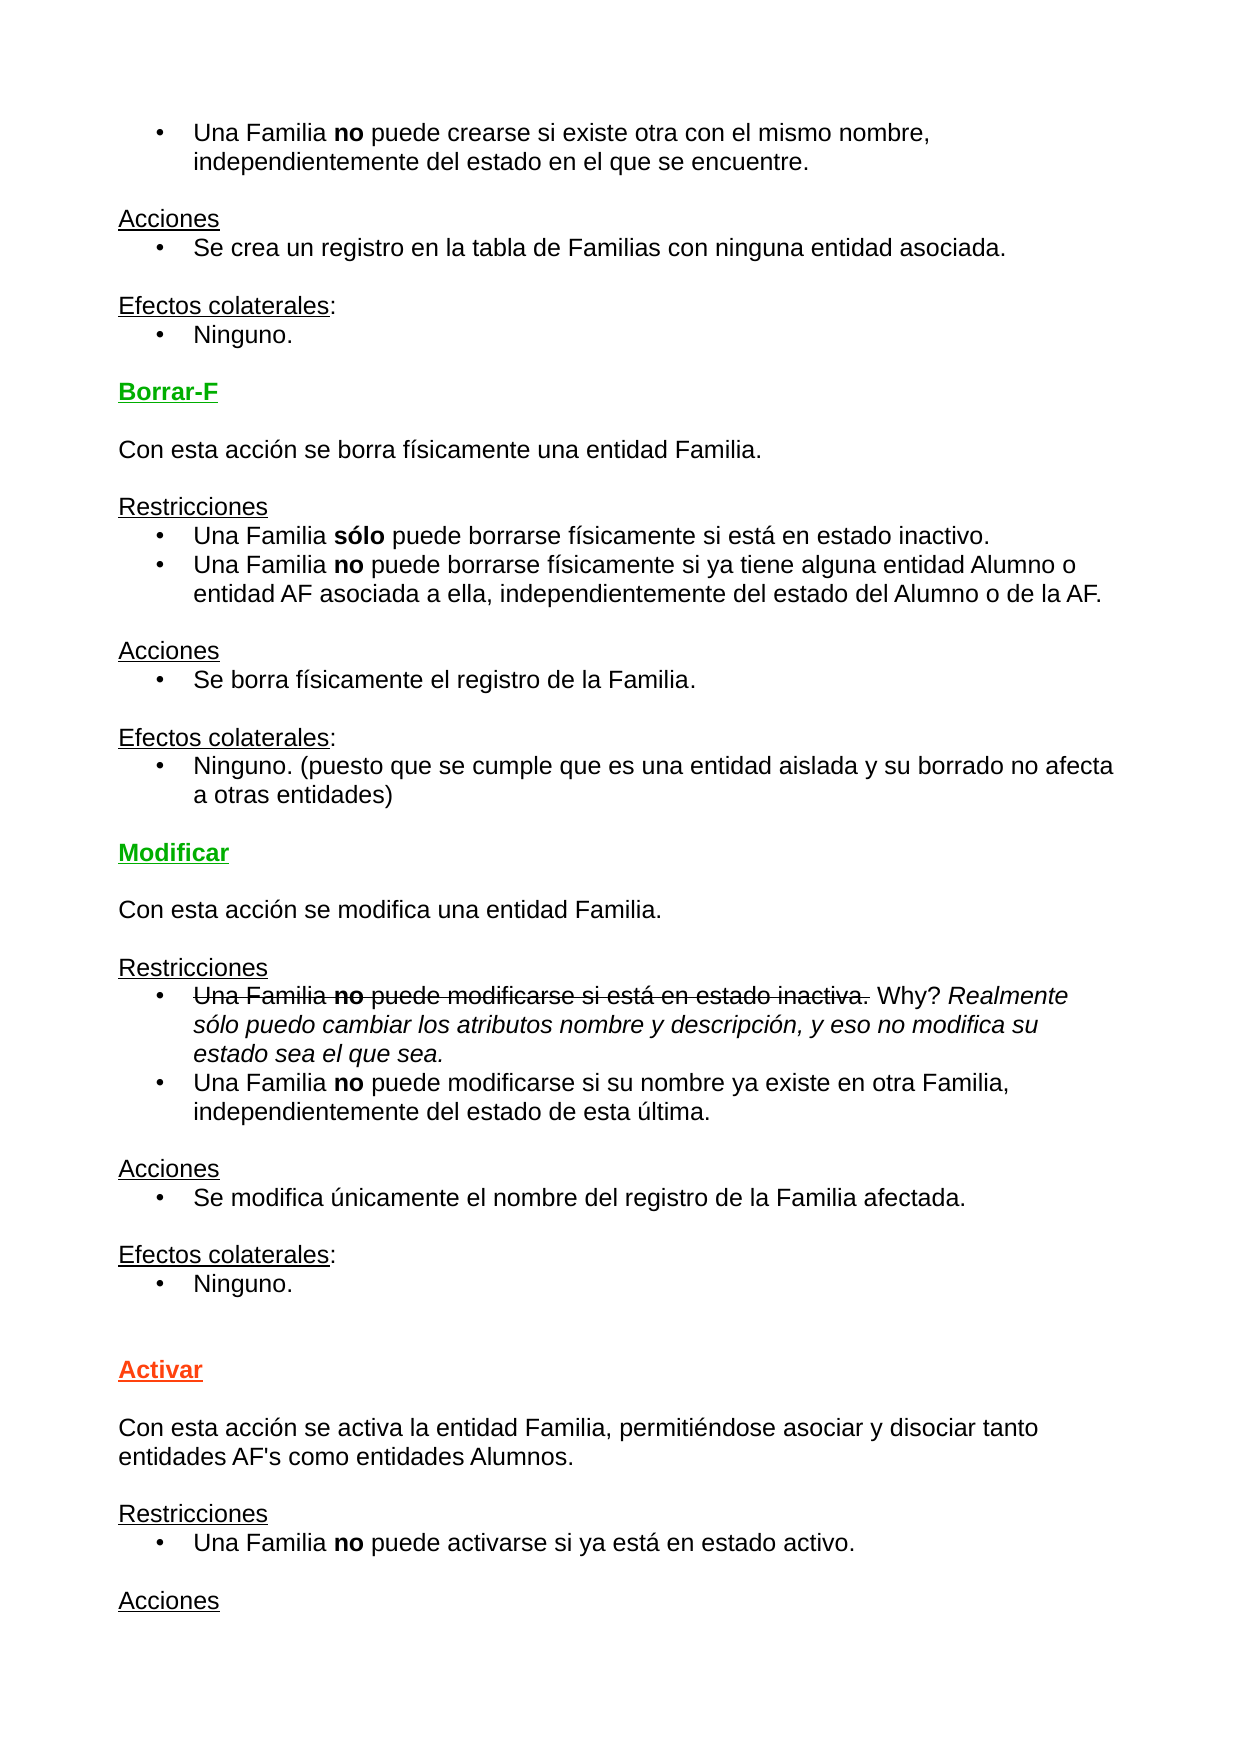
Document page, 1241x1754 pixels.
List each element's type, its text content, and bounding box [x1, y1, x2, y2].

text Restricciones [118, 492, 1122, 521]
list Se borra físicamente el registro de la Familia. [156, 665, 1122, 694]
list Se crea un registro en la tabla de Familias con ninguna entidad asociada. [156, 233, 1122, 262]
list Una Familia no puede crearse si existe otra con el mismo nombre, independientemente del estado en el que se encuentre. [156, 118, 1122, 176]
list Ninguno. (puesto que se cumple que es una entidad aislada y su borrado no afecta a otras entidades) [156, 751, 1122, 809]
list Una Familia no puede borrarse físicamente si ya tiene alguna entidad Alumno o entidad AF asociada a ella, independientemente del estado del Alumno o de la AF. [156, 550, 1122, 607]
list Ninguno. [156, 1269, 1122, 1298]
text Acciones [118, 636, 1122, 665]
text Con esta acción se modifica una entidad Familia. [118, 895, 1122, 924]
text Efectos colaterales: [118, 1240, 1122, 1269]
text Borrar-F [118, 377, 1122, 406]
text Acciones [118, 1154, 1122, 1183]
text Acciones [118, 204, 1122, 233]
text Restricciones [118, 1499, 1122, 1528]
text Modificar [118, 838, 1122, 866]
text Efectos colaterales: [118, 722, 1122, 751]
text Acciones [118, 1586, 1122, 1614]
text Activar [118, 1356, 1122, 1384]
text Con esta acción se borra físicamente una entidad Familia. [118, 435, 1122, 463]
list Ninguno. [156, 319, 1122, 348]
list Una Familia sólo puede borrarse físicamente si está en estado inactivo. [156, 521, 1122, 550]
list Una Familia no puede activarse si ya está en estado activo. [156, 1528, 1122, 1557]
text Efectos colaterales: [118, 291, 1122, 319]
list Se modifica únicamente el nombre del registro de la Familia afectada. [156, 1183, 1122, 1212]
list Una Familia no puede modificarse si su nombre ya existe en otra Familia, independientemente del estado de esta última. [156, 1068, 1122, 1125]
list Una Familia no puede modificarse si está en estado inactiva. Why? Realmente sólo puedo cambiar los atributos nombre y descripción, y eso no modifica su estado sea el que sea. [156, 981, 1122, 1068]
text Restricciones [118, 953, 1122, 981]
text Con esta acción se activa la entidad Familia, permitiéndose asociar y disociar tanto entidades AF's como entidades Alumnos. [118, 1413, 1122, 1471]
